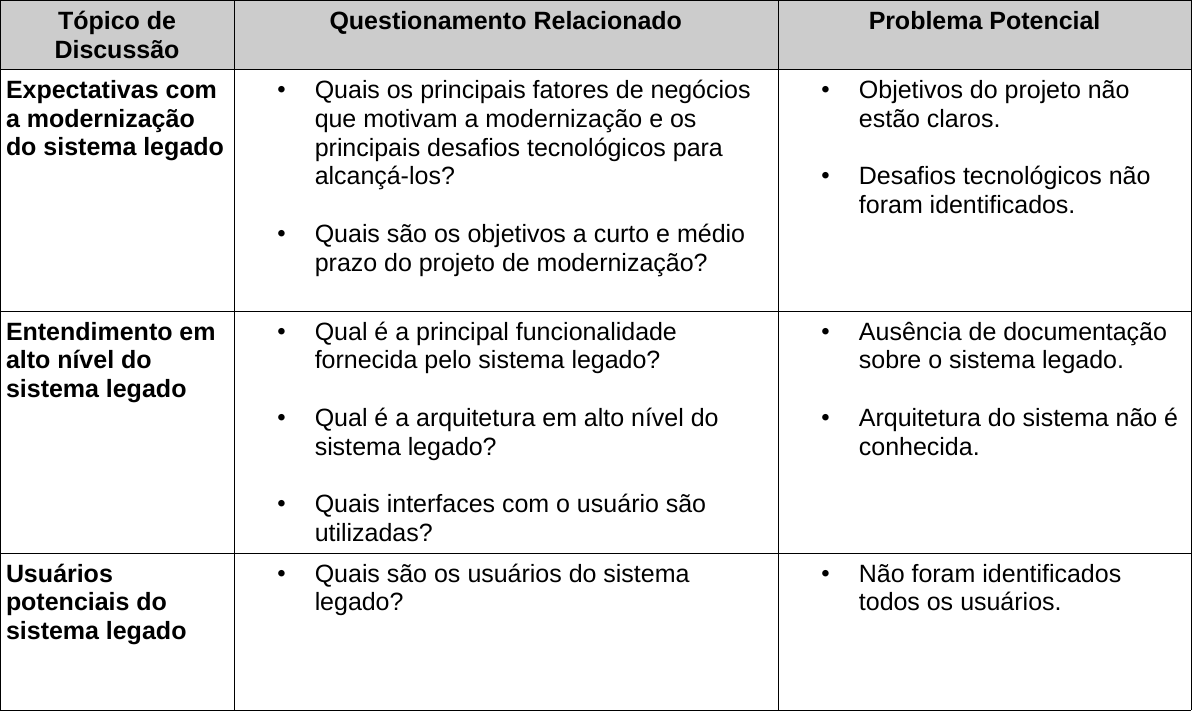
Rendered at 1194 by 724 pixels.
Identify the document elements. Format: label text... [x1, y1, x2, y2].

table_cell Expectativas com a modernização do sistema legado [1, 70, 234, 311]
table_header Tópico de Discussão [1, 1, 234, 69]
table_cell Quais os principais fatores de negócios que motivam a modernização e os principais desafios tecnológicos para alcançá-los? Quais são os objetivos a curto e médio prazo do projeto de modernização? [235, 70, 778, 311]
table_header Questionamento Relacionado [235, 1, 778, 69]
table_header Problema Potencial [779, 1, 1191, 69]
table_cell Ausência de documentação sobre o sistema legado. Arquitetura do sistema não é conhecida. [779, 312, 1191, 553]
table_cell Objetivos do projeto não estão claros. Desafios tecnológicos não foram identificados. [779, 70, 1191, 311]
table_cell Usuários potenciais do sistema legado [1, 554, 234, 710]
table_cell Não foram identificados todos os usuários. [779, 554, 1191, 710]
table_cell Qual é a principal funcionalidade fornecida pelo sistema legado? Qual é a arquitetura em alto nível do sistema legado? Quais interfaces com o usuário são utilizadas? [235, 312, 778, 553]
table_cell Quais são os usuários do sistema legado? [235, 554, 778, 710]
table_cell Entendimento em alto nível do sistema legado [1, 312, 234, 553]
